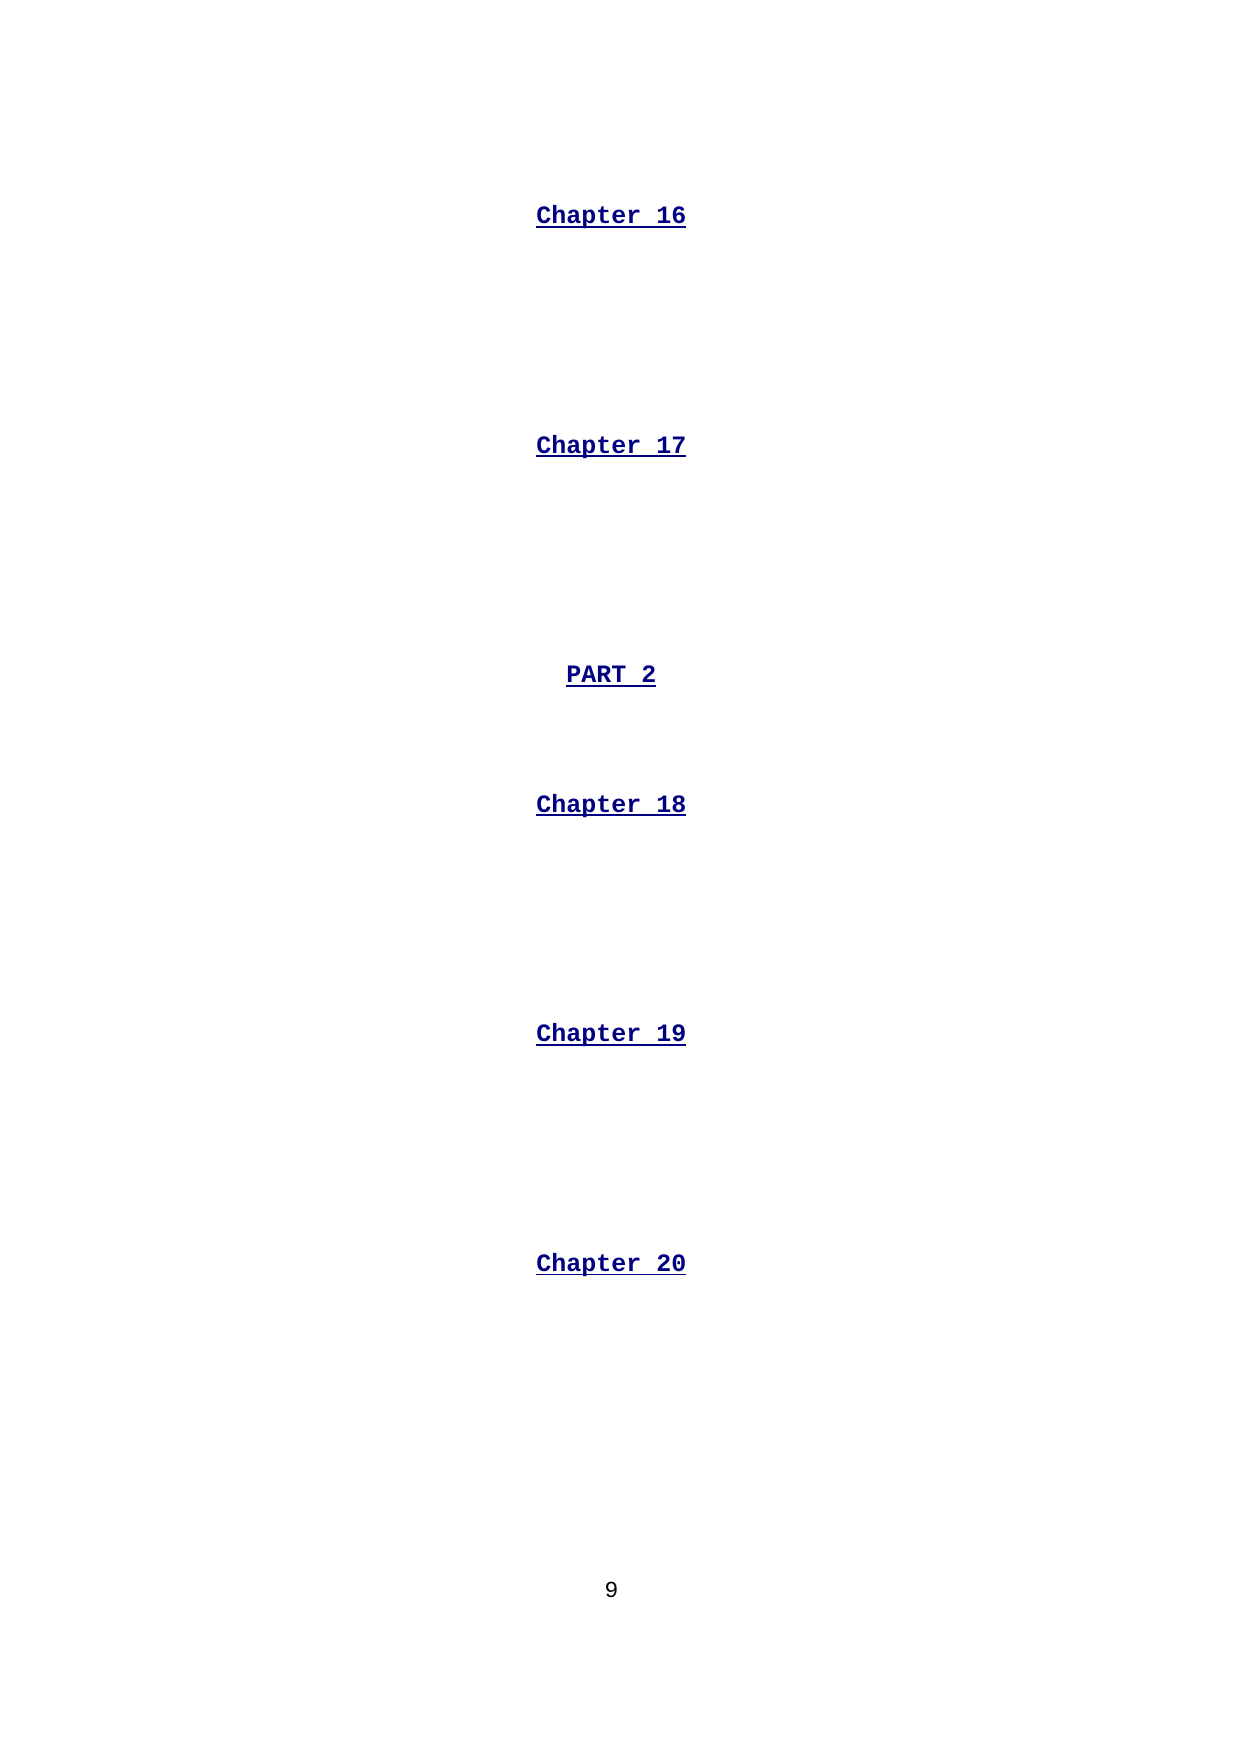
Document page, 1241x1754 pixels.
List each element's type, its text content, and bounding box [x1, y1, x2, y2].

subtitle Chapter 16 [159, 189, 1063, 232]
subtitle Part 2 [159, 648, 1063, 691]
subtitle Chapter 20 [159, 1237, 1063, 1280]
subtitle Chapter 19 [159, 1007, 1063, 1050]
subtitle Chapter 17 [159, 418, 1063, 462]
subtitle Chapter 18 [159, 777, 1063, 821]
